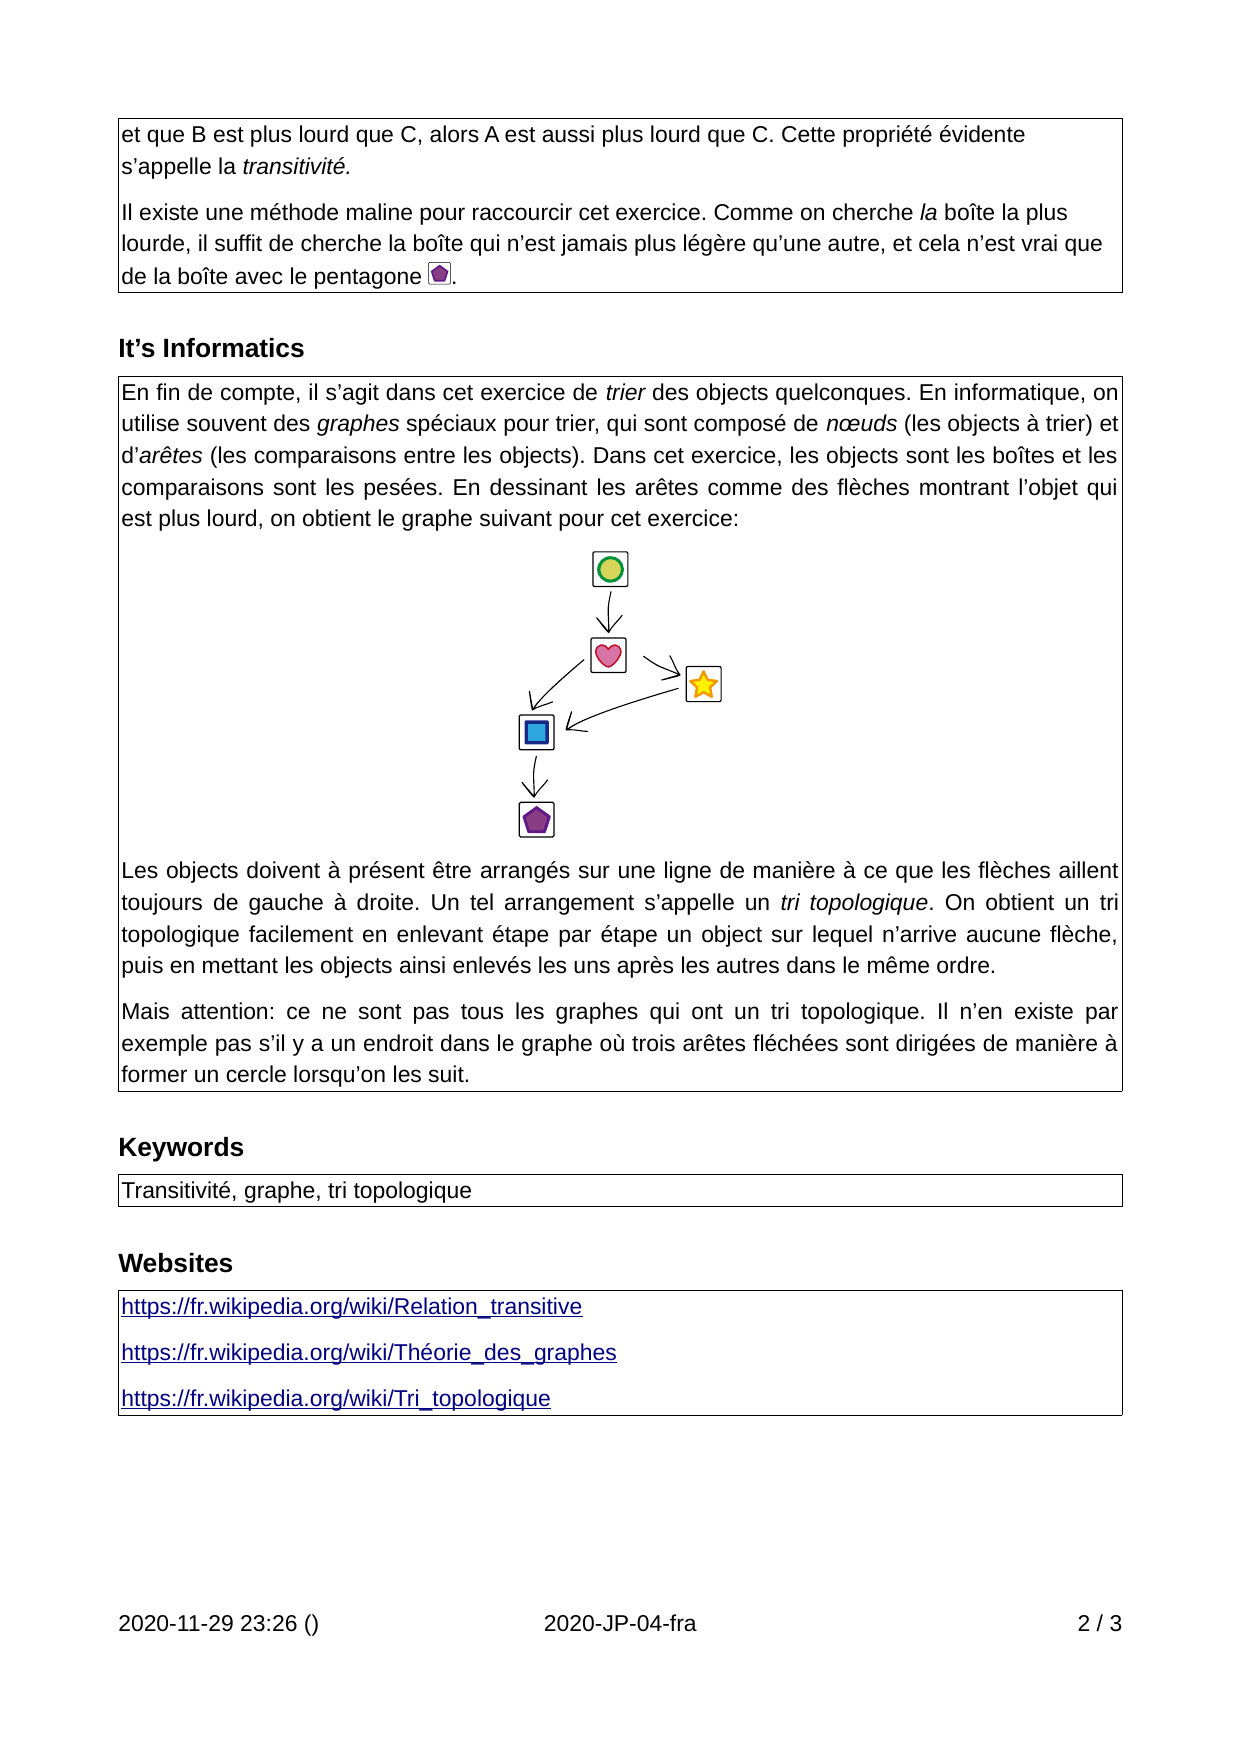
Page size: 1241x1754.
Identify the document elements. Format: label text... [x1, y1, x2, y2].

text https://fr.wikipedia.org/wiki/Relation_transitive [119, 1291, 1122, 1319]
text Transitivité, graphe, tri topologique [119, 1175, 1122, 1206]
subtitle Websites [118, 1247, 1122, 1278]
text https://fr.wikipedia.org/wiki/Théorie_des_graphes [119, 1336, 1122, 1366]
text Il existe une méthode maline pour raccourcir cet exercice. Comme on cherche la boîte la plus lourde, il suffit de cherche la boîte qui n’est jamais plus légère qu’une autre, et cela n’est vrai que de la boîte avec le pentagone . [119, 196, 1122, 292]
text https://fr.wikipedia.org/wiki/Tri_topologique [119, 1382, 1122, 1415]
text et que B est plus lourd que C, alors A est aussi plus lourd que C. Cette propriété évidente s’appelle la transitivité. [119, 119, 1122, 179]
text Les objects doivent à présent être arrangés sur une ligne de manière à ce que les flèches aillent toujours de gauche à droite. Un tel arrangement s’appelle un tri topologique. On obtient un tri topologique facilement en enlevant étape par étape un object sur lequel n’arrive aucune flèche, puis en mettant les objects ainsi enlevés les uns après les autres dans le même ordre. [119, 854, 1122, 978]
text En fin de compte, il s’agit dans cet exercice de trier des objects quelconques. En informatique, on utilise souvent des graphes spéciaux pour trier, qui sont composé de nœuds (les objects à trier) et d’arêtes (les comparaisons entre les objects). Dans cet exercice, les objects sont les boîtes et les comparaisons sont les pesées. En dessinant les arêtes comme des flèches montrant l’objet qui est plus lourd, on obtient le graphe suivant pour cet exercice: [119, 377, 1122, 531]
text Mais attention: ce ne sont pas tous les graphes qui ont un tri topologique. Il n’en existe par exemple pas s’il y a un endroit dans le graphe où trois arêtes fléchées sont dirigées de manière à former un cercle lorsqu’on les suit. [119, 995, 1122, 1091]
subtitle It’s Informatics [118, 333, 1122, 363]
subtitle Keywords [118, 1131, 1122, 1162]
